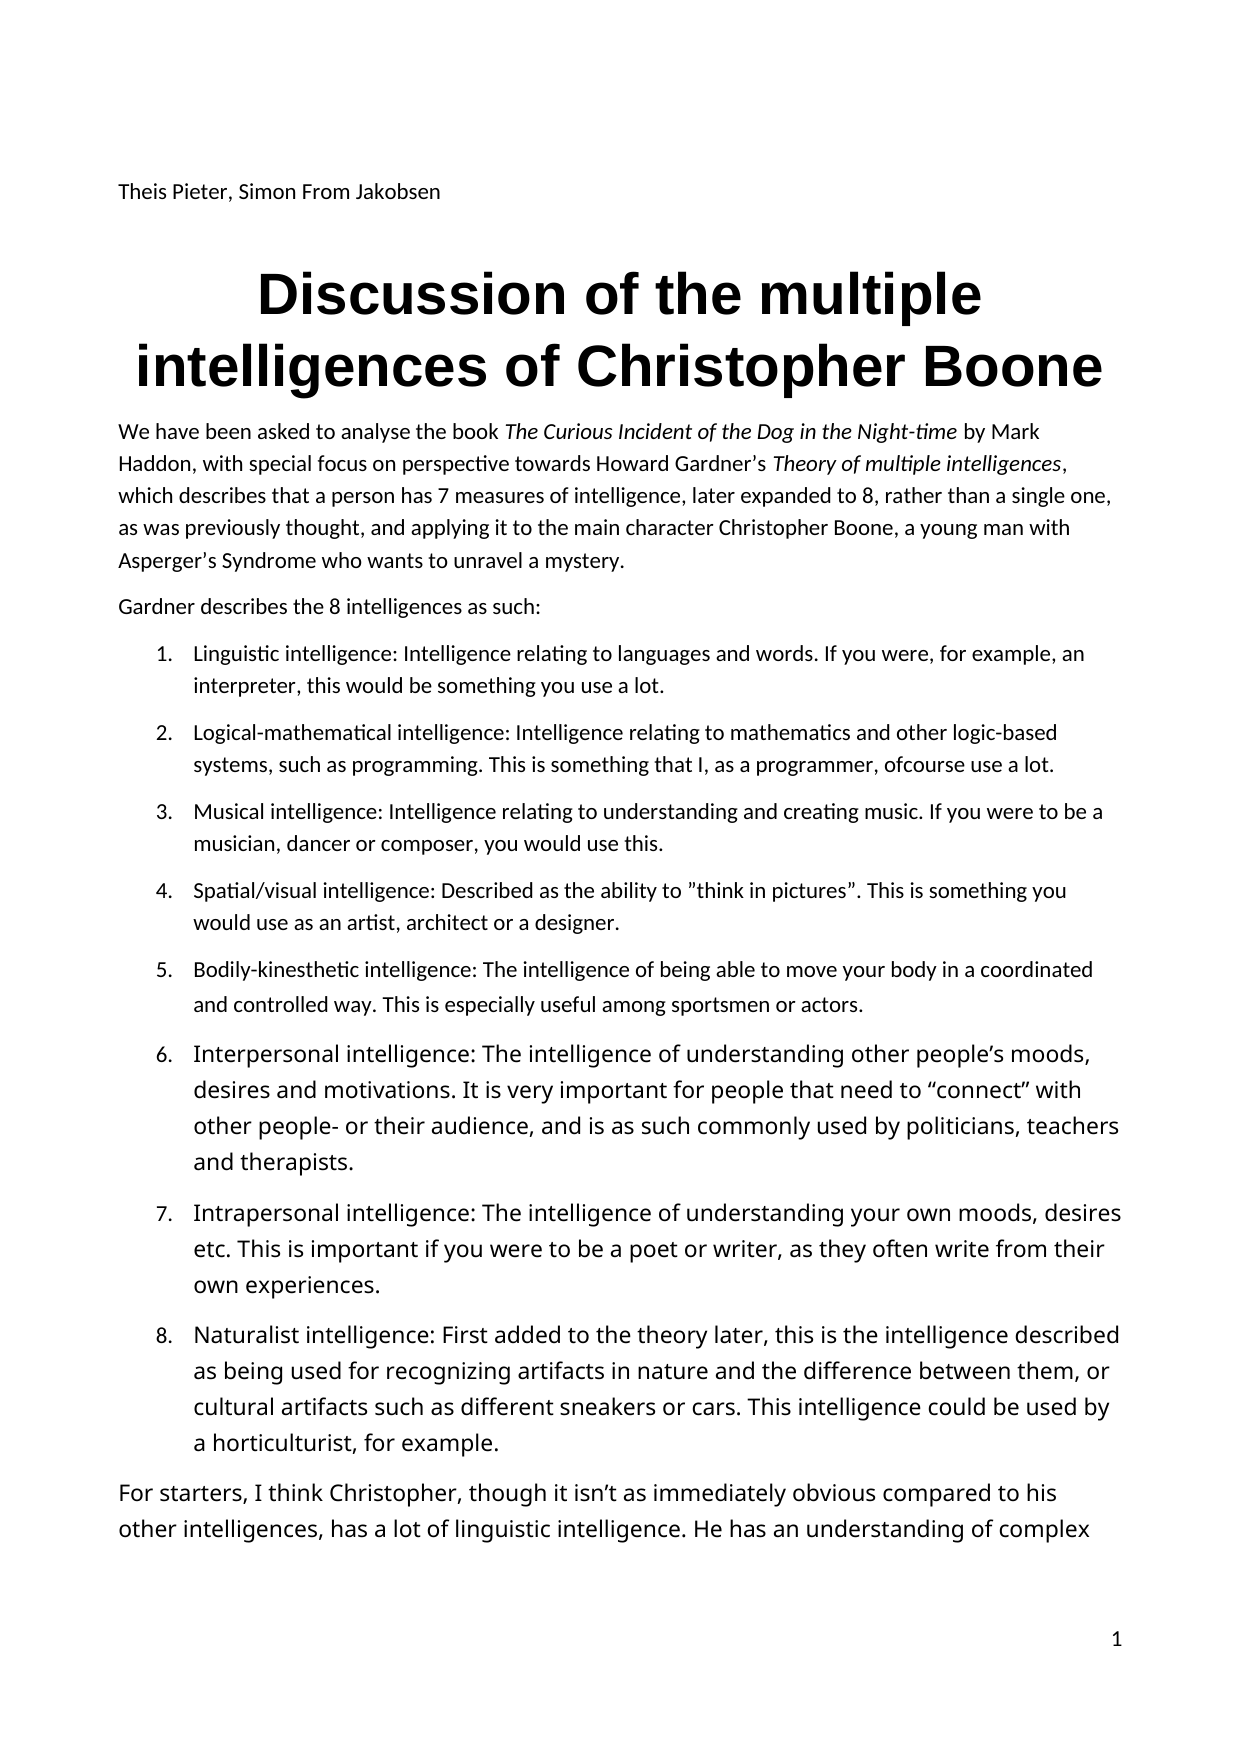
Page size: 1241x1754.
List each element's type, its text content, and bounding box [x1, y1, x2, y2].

list Logical-mathematical intelligence: Intelligence relating to mathematics and other logic-based systems, such as programming. This is something that I, as a programmer, ofcourse use a lot. [156, 718, 1122, 778]
text For starters, I think Christopher, though it isn’t as immediately obvious compared to his other intelligences, has a lot of linguistic intelligence. He has an understanding of complex [118, 1477, 1122, 1544]
list Linguistic intelligence: Intelligence relating to languages and words. If you were, for example, an interpreter, this would be something you use a lot. [156, 639, 1122, 699]
text We have been asked to analyse the book The Curious Incident of the Dog in the Night-time by Mark Haddon, with special focus on perspective towards Howard Gardner’s Theory of multiple intelligences, which describes that a person has 7 measures of intelligence, later expanded to 8, rather than a single one, as was previously thought, and applying it to the main character Christopher Boone, a young man with Asperger’s Syndrome who wants to unravel a mystery. [118, 417, 1122, 574]
list Naturalist intelligence: First added to the theory later, this is the intelligence described as being used for recognizing artifacts in nature and the difference between them, or cultural artifacts such as different sneakers or cars. This intelligence could be used by a horticulturist, for example. [156, 1319, 1122, 1458]
list Interpersonal intelligence: The intelligence of understanding other people’s moods, desires and motivations. It is very important for people that need to “connect” with other people- or their audience, and is as such commonly used by politicians, teachers and therapists. [156, 1038, 1122, 1177]
list Bodily-kinesthetic intelligence: The intelligence of being able to move your body in a coordinated and controlled way. This is especially useful among sportsmen or actors. [156, 955, 1122, 1019]
text Gardner describes the 8 intelligences as such: [118, 592, 1122, 621]
list Intrapersonal intelligence: The intelligence of understanding your own moods, desires etc. This is important if you were to be a poet or writer, as they often write from their own experiences. [156, 1197, 1122, 1300]
list Spatial/visual intelligence: Described as the ability to ”think in pictures”. This is something you would use as an artist, architect or a designer. [156, 876, 1122, 936]
title Discussion of the multiple intelligences of Christopher Boone [118, 260, 1122, 399]
list Musical intelligence: Intelligence relating to understanding and creating music. If you were to be a musician, dancer or composer, you would use this. [156, 797, 1122, 857]
